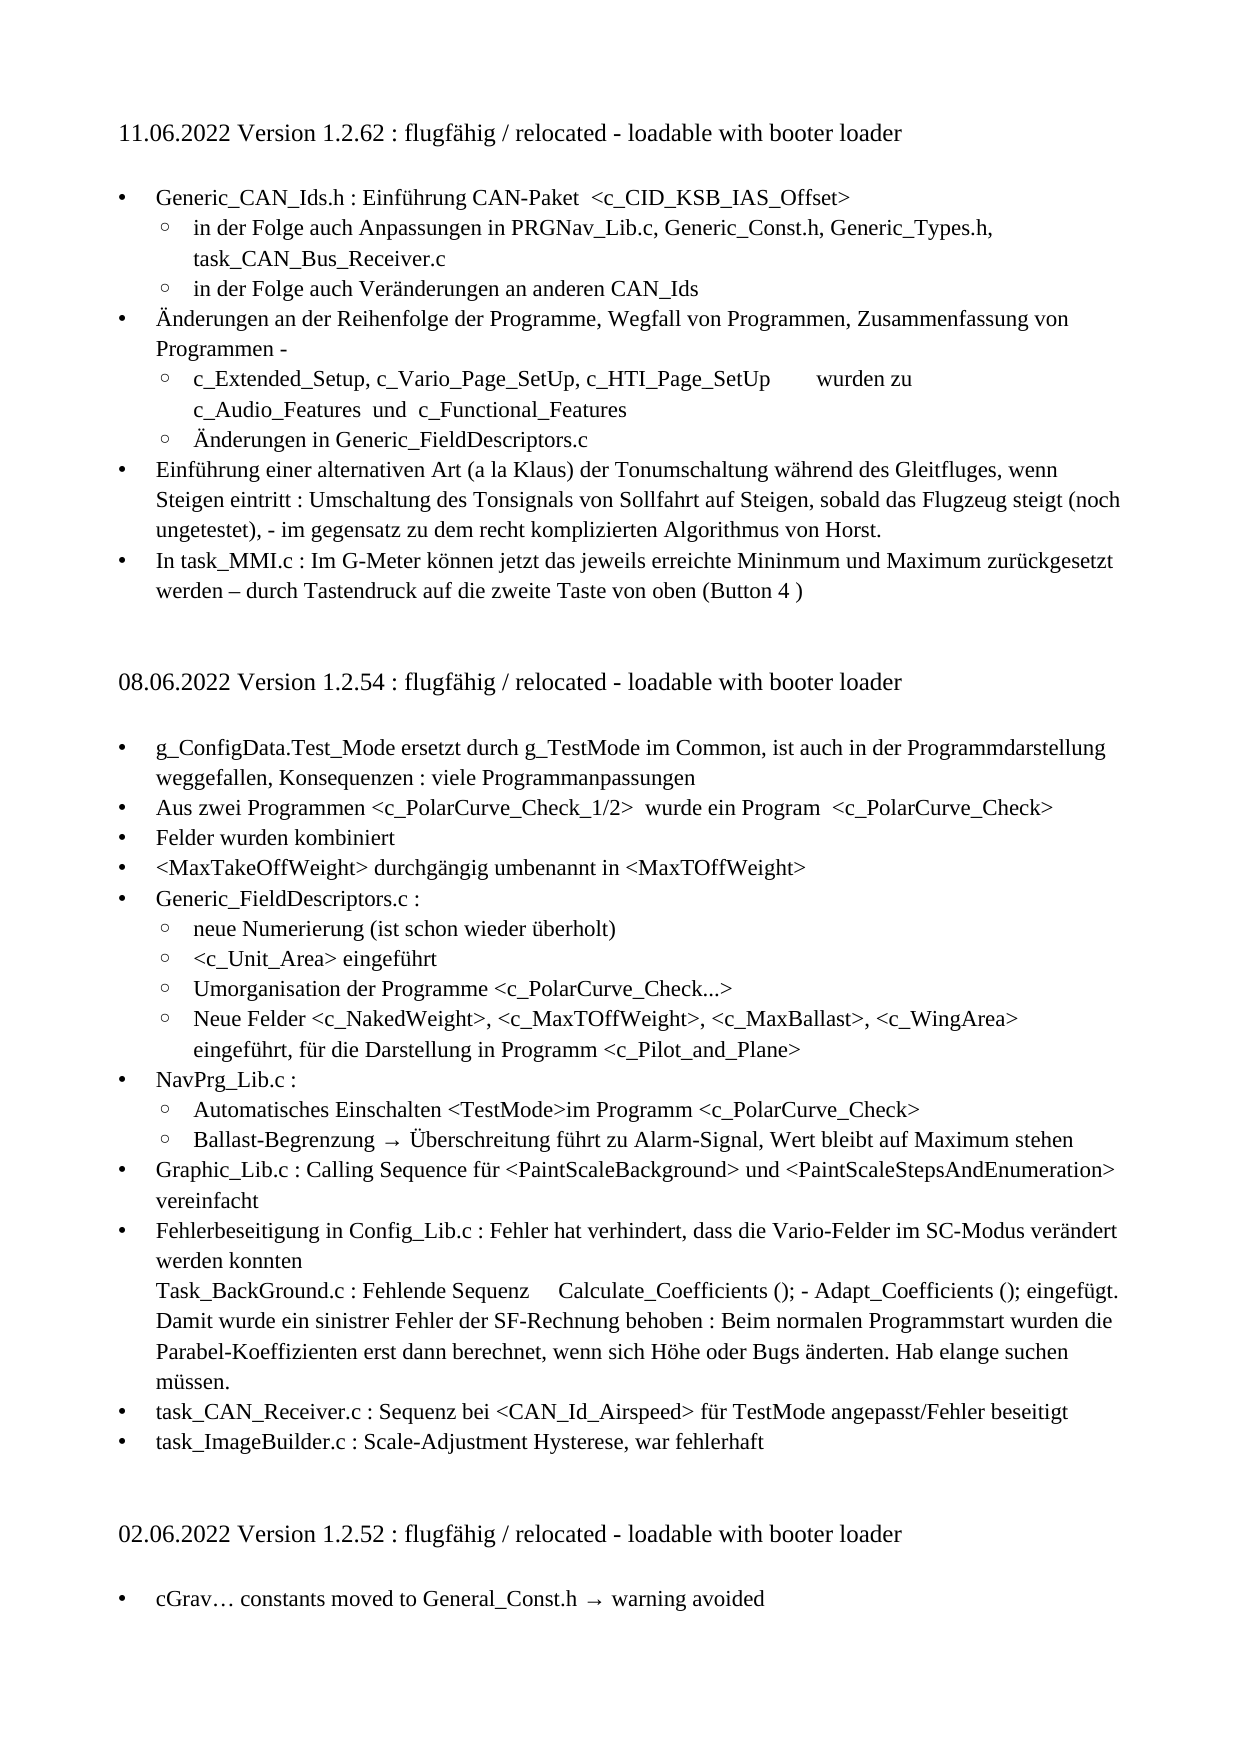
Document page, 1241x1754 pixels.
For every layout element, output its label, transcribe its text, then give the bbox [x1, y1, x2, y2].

text 02.06.2022 Version 1.2.52 : flugfähig / relocated - loadable with booter loader [118, 1519, 1122, 1548]
list c_Extended_Setup, c_Vario_Page_SetUp, c_HTI_Page_SetUp wurden zu c_Audio_Features und c_Functional_Features [156, 365, 1122, 422]
list Fehlerbeseitigung in Config_Lib.c : Fehler hat verhindert, dass die Vario-Felder im SC-Modus verändert werden konnten [118, 1217, 1122, 1273]
list in der Folge auch Anpassungen in PRGNav_Lib.c, Generic_Const.h, Generic_Types.h, task_CAN_Bus_Receiver.c [156, 214, 1122, 271]
list <MaxTakeOffWeight> durchgängig umbenannt in <MaxTOffWeight> [118, 854, 1122, 881]
list Änderungen in Generic_FieldDescriptors.c [156, 426, 1122, 452]
list Automatisches Einschalten <TestMode>im Programm <c_PolarCurve_Check> [156, 1096, 1122, 1122]
list Generic_FieldDescriptors.c : [118, 884, 1122, 911]
list Änderungen an der Reihenfolge der Programme, Wegfall von Programmen, Zusammenfassung von Programmen - [118, 305, 1122, 362]
list Umorganisation der Programme <c_PolarCurve_Check...> [156, 975, 1122, 1002]
list Graphic_Lib.c : Calling Sequence für <PaintScaleBackground> und <PaintScaleStepsAndEnumeration> vereinfacht [118, 1156, 1122, 1213]
list In task_MMI.c : Im G-Meter können jetzt das jeweils erreichte Mininmum und Maximum zurückgesetzt werden – durch Tastendruck auf die zweite Taste von oben (Button 4 ) [118, 547, 1122, 633]
list Einführung einer alternativen Art (a la Klaus) der Tonumschaltung während des Gleitfluges, wenn Steigen eintritt : Umschaltung des Tonsignals von Sollfahrt auf Steigen, sobald das Flugzeug steigt (noch ungetestet), - im gegensatz zu dem recht komplizierten Algorithmus von Horst. [118, 456, 1122, 543]
list Ballast-Begrenzung → Überschreitung führt zu Alarm-Signal, Wert bleibt auf Maximum stehen [156, 1126, 1122, 1153]
list neue Numerierung (ist schon wieder überholt) [156, 915, 1122, 941]
list Generic_CAN_Ids.h : Einführung CAN-Paket <c_CID_KSB_IAS_Offset> [118, 184, 1122, 211]
text 11.06.2022 Version 1.2.62 : flugfähig / relocated - loadable with booter loader [118, 118, 1122, 147]
list g_ConfigData.Test_Mode ersetzt durch g_TestMode im Common, ist auch in der Programmdarstellung weggefallen, Konsequenzen : viele Programmanpassungen [118, 733, 1122, 790]
text 08.06.2022 Version 1.2.54 : flugfähig / relocated - loadable with booter loader [118, 667, 1122, 696]
list cGrav… constants moved to General_Const.h → warning avoided [118, 1585, 1122, 1611]
list Neue Felder <c_NakedWeight>, <c_MaxTOffWeight>, <c_MaxBallast>, <c_WingArea> eingeführt, für die Darstellung in Programm <c_Pilot_and_Plane> [156, 1005, 1122, 1062]
list task_ImageBuilder.c : Scale-Adjustment Hysterese, war fehlerhaft [118, 1428, 1122, 1485]
list in der Folge auch Veränderungen an anderen CAN_Ids [156, 275, 1122, 301]
list Aus zwei Programmen <c_PolarCurve_Check_1/2> wurde ein Program <c_PolarCurve_Check> [118, 794, 1122, 820]
list NavPrg_Lib.c : [118, 1066, 1122, 1092]
list task_CAN_Receiver.c : Sequenz bei <CAN_Id_Airspeed> für TestMode angepasst/Fehler beseitigt [118, 1398, 1122, 1424]
list Task_BackGround.c : Fehlende Sequenz Calculate_Coefficients (); - Adapt_Coefficients (); eingefügt. Damit wurde ein sinistrer Fehler der SF-Rechnung behoben : Beim normalen Programmstart wurden die Parabel-Koeffizienten erst dann berechnet, wenn sich Höhe oder Bugs änderten. Hab elange suchen müssen. [118, 1277, 1122, 1394]
list <c_Unit_Area> eingeführt [156, 945, 1122, 971]
list Felder wurden kombiniert [118, 824, 1122, 851]
